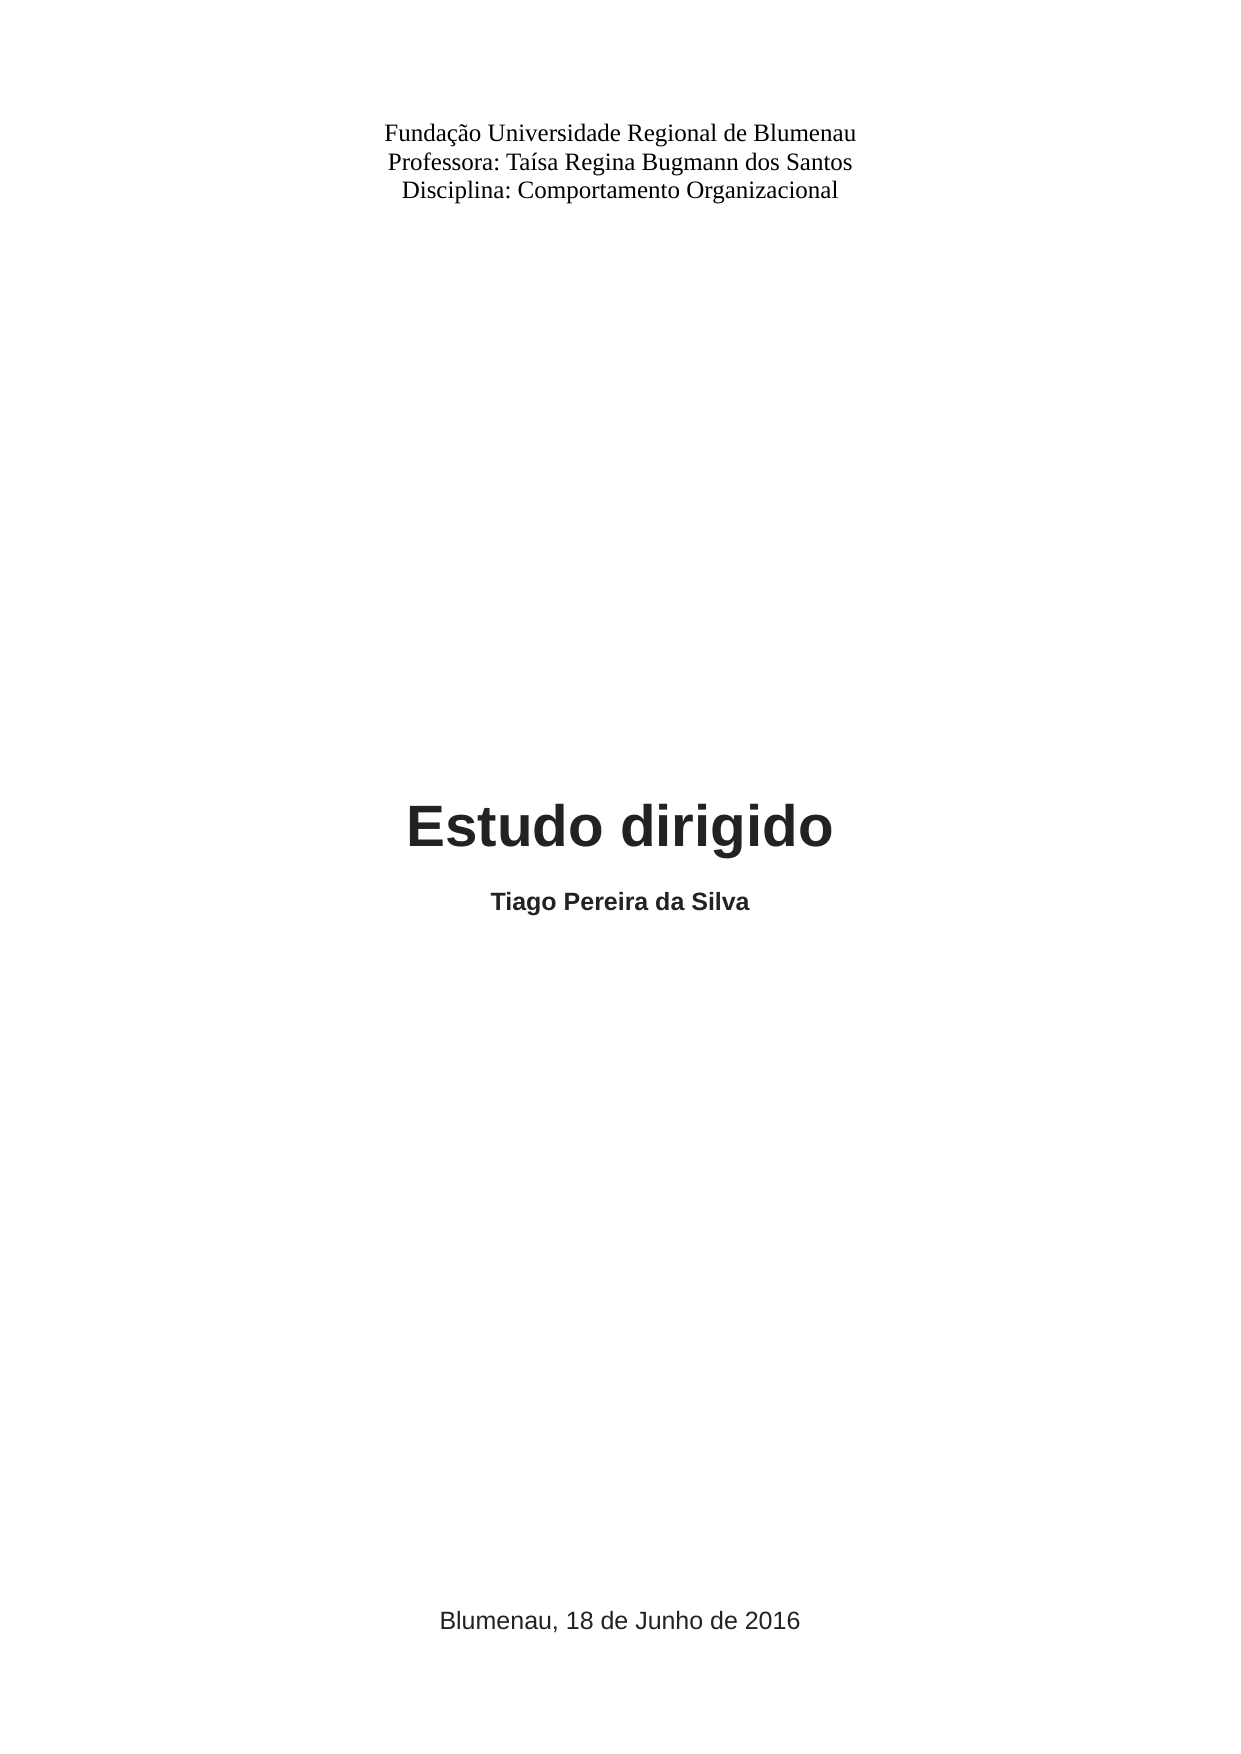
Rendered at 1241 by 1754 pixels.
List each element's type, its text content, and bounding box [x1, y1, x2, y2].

text Fundação Universidade Regional de Blumenau [118, 118, 1122, 147]
text Disciplina: Comportamento Organizacional [118, 176, 1122, 204]
text Tiago Pereira da Silva [118, 887, 1122, 916]
text Blumenau, 18 de Junho de 2016 [118, 1606, 1122, 1635]
text Professora: Taísa Regina Bugmann dos Santos [118, 147, 1122, 176]
text Estudo dirigido [118, 791, 1122, 858]
